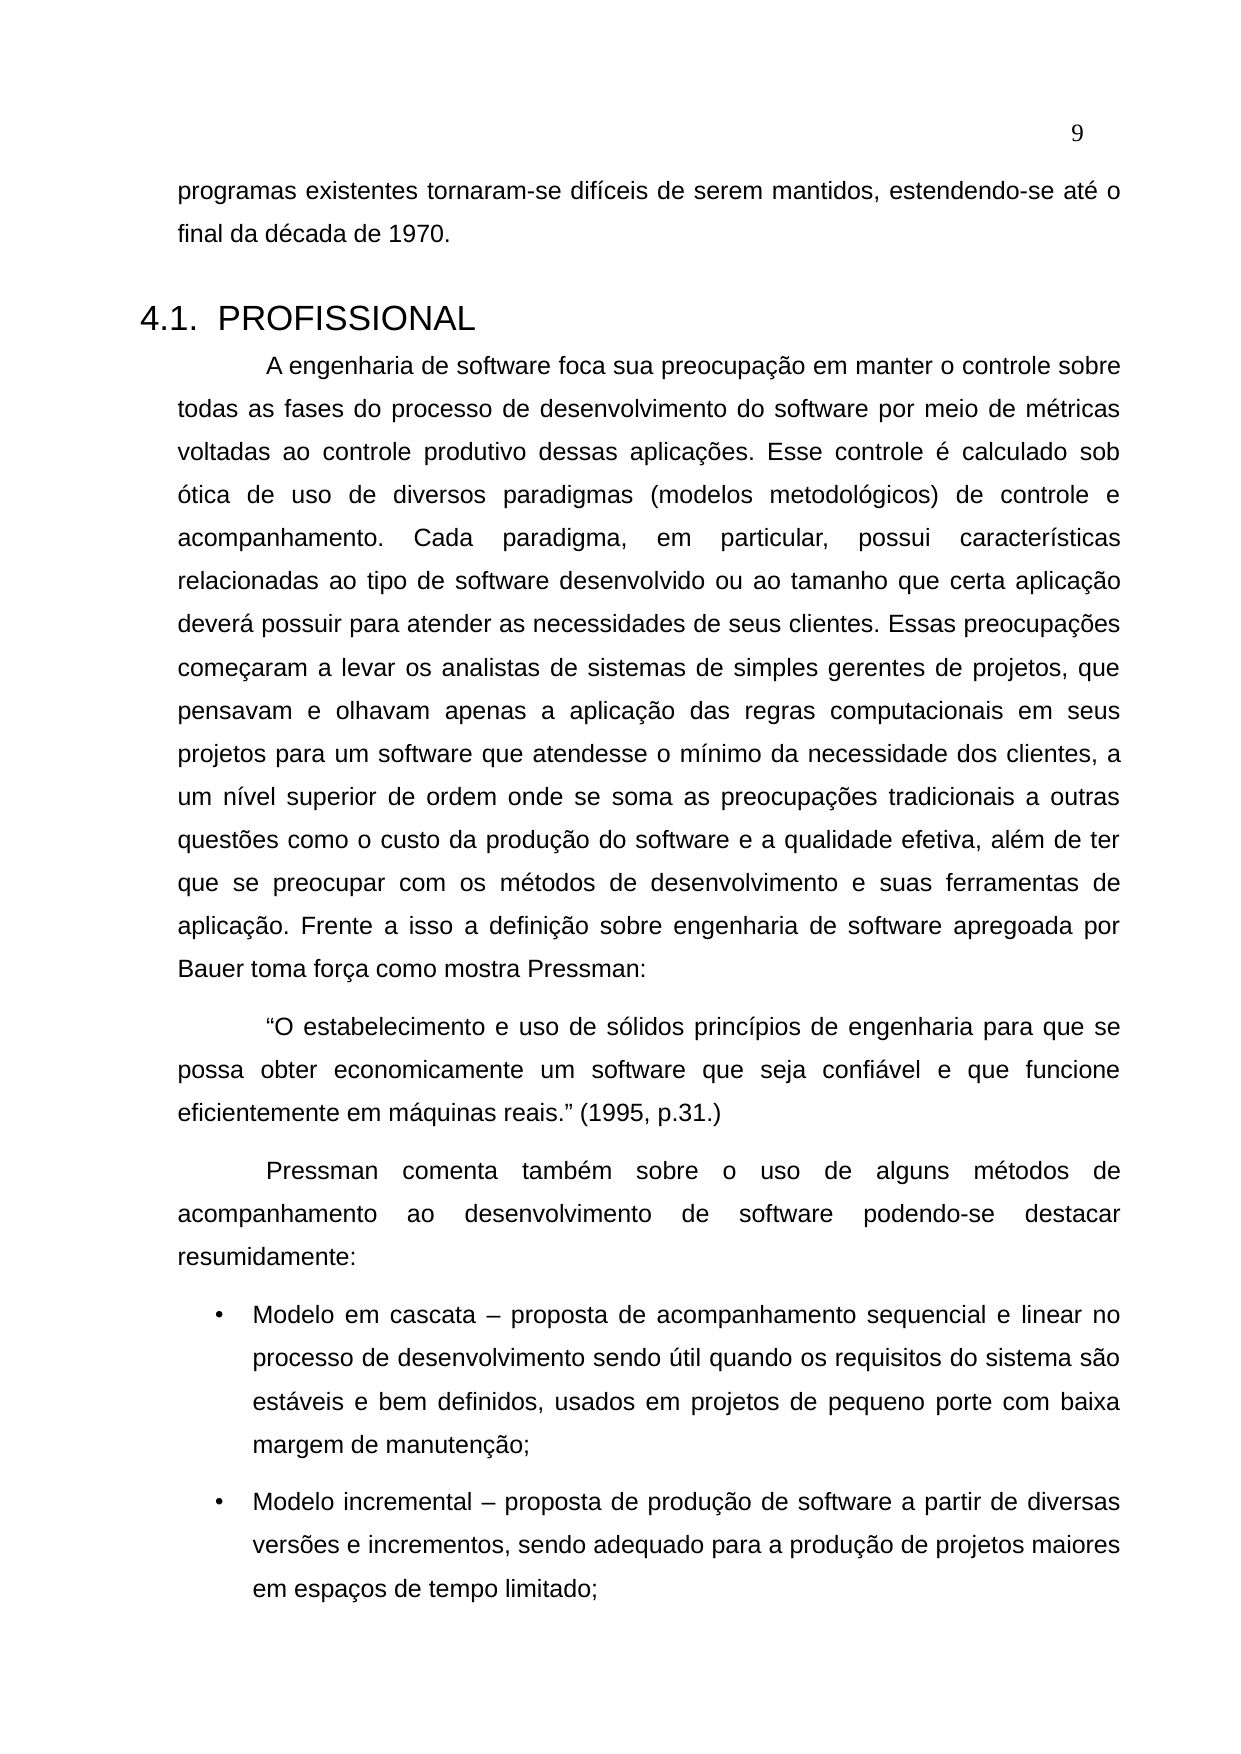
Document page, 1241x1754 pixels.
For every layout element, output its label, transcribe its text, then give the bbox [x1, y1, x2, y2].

subtitle Profissional [140, 298, 1122, 338]
list Modelo incremental – proposta de produção de software a partir de diversas versões e incrementos, sendo adequado para a produção de projetos maiores em espaços de tempo limitado; [215, 1487, 1122, 1602]
list Modelo em cascata – proposta de acompanhamento sequencial e linear no processo de desenvolvimento sendo útil quando os requisitos do sistema são estáveis e bem definidos, usados em projetos de pequeno porte com baixa margem de manutenção; [215, 1300, 1122, 1458]
text programas existentes tornaram-se difíceis de serem mantidos, estendendo-se até o final da década de 1970. [177, 176, 1122, 248]
text “O estabelecimento e uso de sólidos princípios de engenharia para que se possa obter economicamente um software que seja confiável e que funcione eficientemente em máquinas reais.” (1995, p.31.) [177, 1012, 1122, 1127]
text A engenharia de software foca sua preocupação em manter o controle sobre todas as fases do processo de desenvolvimento do software por meio de métricas voltadas ao controle produtivo dessas aplicações. Esse controle é calculado sob ótica de uso de diversos paradigmas (modelos metodológicos) de controle e acompanhamento. Cada paradigma, em particular, possui características relacionadas ao tipo de software desenvolvido ou ao tamanho que certa aplicação deverá possuir para atender as necessidades de seus clientes. Essas preocupações começaram a levar os analistas de sistemas de simples gerentes de projetos, que pensavam e olhavam apenas a aplicação das regras computacionais em seus projetos para um software que atendesse o mínimo da necessidade dos clientes, a um nível superior de ordem onde se soma as preocupações tradicionais a outras questões como o custo da produção do software e a qualidade efetiva, além de ter que se preocupar com os métodos de desenvolvimento e suas ferramentas de aplicação. Frente a isso a definição sobre engenharia de software apregoada por Bauer toma força como mostra Pressman: [177, 351, 1122, 983]
text Pressman comenta também sobre o uso de alguns métodos de acompanhamento ao desenvolvimento de software podendo-se destacar resumidamente: [177, 1156, 1122, 1271]
